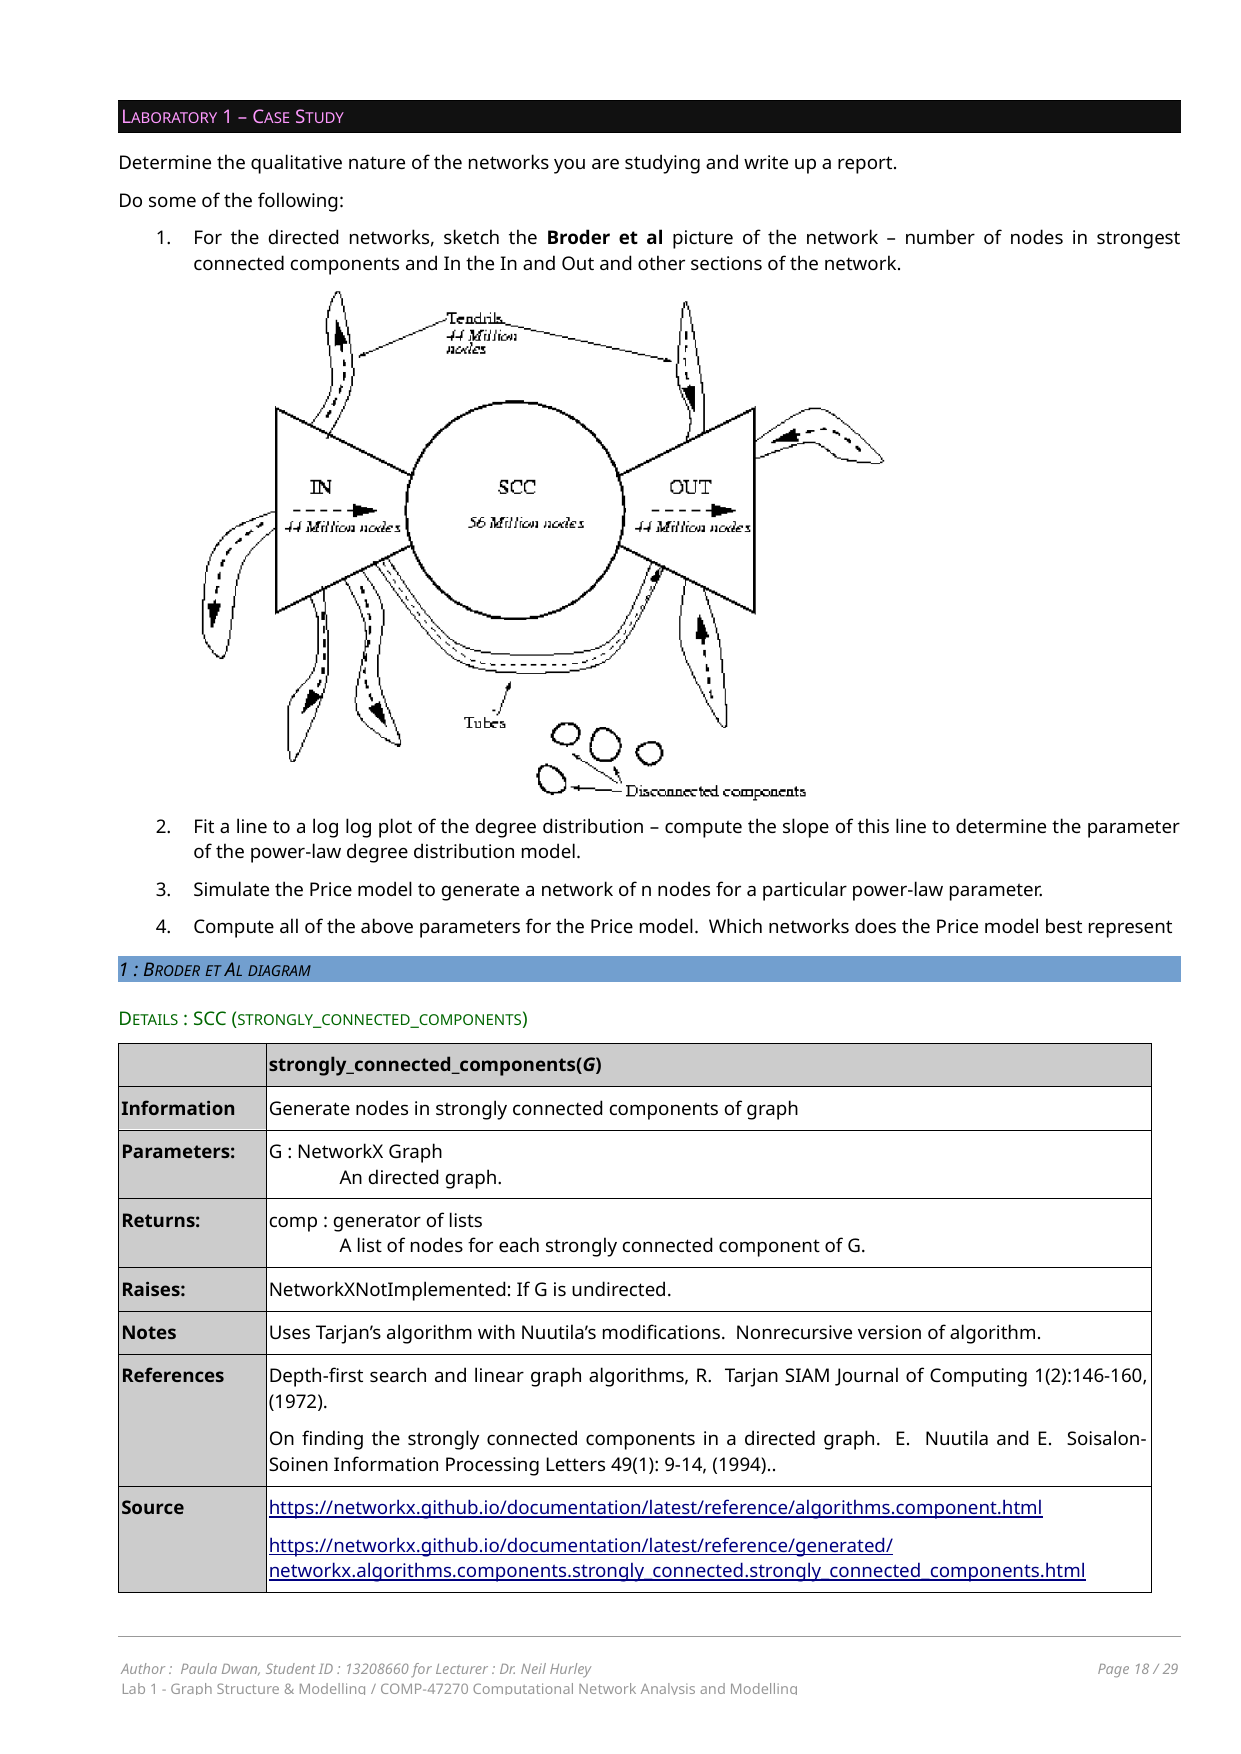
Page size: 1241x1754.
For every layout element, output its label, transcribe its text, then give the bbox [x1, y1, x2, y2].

picture [192, 287, 901, 801]
table_cell Source [119, 1487, 266, 1592]
table_cell Information [119, 1087, 266, 1129]
table_cell Parameters: [119, 1131, 266, 1198]
text Do some of the following: [118, 187, 1181, 212]
table_cell Returns: [119, 1199, 266, 1267]
list Fit a line to a log log plot of the degree distribution – compute the slope of this line to determine the parameter of the power-law degree distribution model. [156, 813, 1181, 864]
table_cell Notes [119, 1312, 266, 1354]
list Simulate the Price model to generate a network of n nodes for a particular power-law parameter. [156, 876, 1181, 901]
table_cell Raises: [119, 1268, 266, 1311]
table_cell G : NetworkX Graph An directed graph. [267, 1131, 1151, 1198]
table_cell References [119, 1355, 266, 1486]
list Compute all of the above parameters for the Price model. Which networks does the Price model best represent [156, 913, 1181, 939]
subtitle Details : SCC (strongly_connected_components) [118, 1006, 1181, 1031]
table_cell Uses Tarjan’s algorithm with Nuutila’s modifications. Nonrecursive version of algorithm. [267, 1312, 1151, 1354]
text Determine the qualitative nature of the networks you are studying and write up a report. [118, 149, 1181, 175]
table_header strongly_connected_components(G) [267, 1044, 1151, 1086]
table_cell comp : generator of lists A list of nodes for each strongly connected component of G. [267, 1199, 1151, 1267]
list For the directed networks, sketch the Broder et al picture of the network – number of nodes in strongest connected components and In the In and Out and other sections of the network. [156, 224, 1181, 275]
subtitle Laboratory 1 – Case Study [118, 101, 1181, 132]
table_cell Depth-first search and linear graph algorithms, R. Tarjan SIAM Journal of Computing 1(2):146-160, (1972). On finding the strongly connected components in a directed graph. E. Nuutila and E. Soisalon-Soinen Information Processing Letters 49(1): 9-14, (1994).. [267, 1355, 1151, 1486]
table_cell Generate nodes in strongly connected components of graph [267, 1087, 1151, 1129]
table_cell NetworkXNotImplemented: If G is undirected. [267, 1268, 1151, 1311]
table_header [119, 1044, 266, 1086]
table_cell https://networkx.github.io/documentation/latest/reference/algorithms.component.html https://networkx.github.io/documentation/latest/reference/generated/networkx.algorithms.components.strongly_connected.strongly_connected_components.html [267, 1487, 1151, 1592]
subtitle 1 : Broder et Al diagram [118, 956, 1181, 982]
